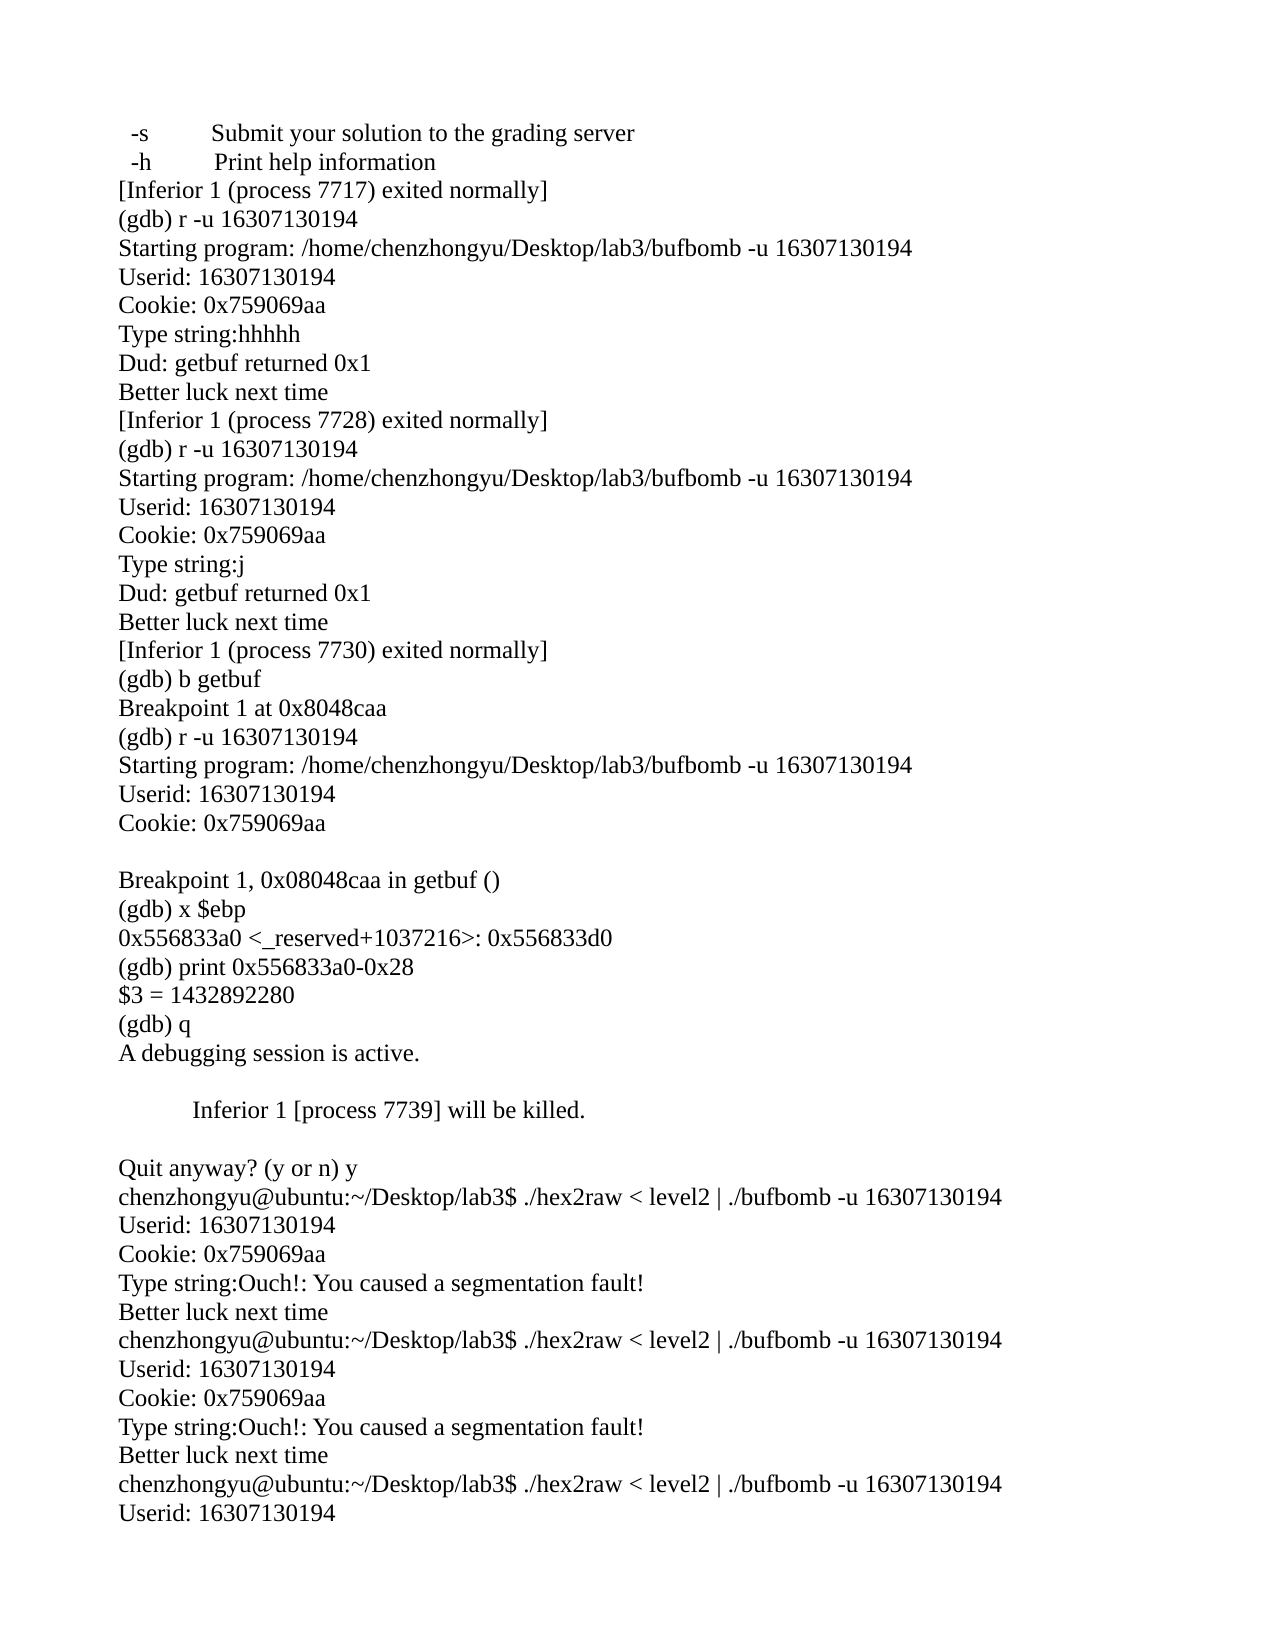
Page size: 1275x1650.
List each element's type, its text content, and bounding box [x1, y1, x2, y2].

text Userid: 16307130194 [118, 779, 1157, 808]
text Dud: getbuf returned 0x1 [118, 578, 1157, 607]
text Userid: 16307130194 [118, 262, 1157, 291]
text Userid: 16307130194 [118, 1498, 1157, 1527]
text -h Print help information [118, 147, 1157, 176]
text Type string:hhhhh [118, 319, 1157, 348]
text Userid: 16307130194 [118, 1354, 1157, 1383]
text Type string:Ouch!: You caused a segmentation fault! [118, 1412, 1157, 1441]
text Cookie: 0x759069aa [118, 521, 1157, 549]
text (gdb) print 0x556833a0-0x28 [118, 952, 1157, 981]
text Inferior 1 [process 7739] will be killed. [118, 1096, 1157, 1124]
text (gdb) r -u 16307130194 [118, 434, 1157, 463]
text Better luck next time [118, 1441, 1157, 1469]
text Starting program: /home/chenzhongyu/Desktop/lab3/bufbomb -u 16307130194 [118, 751, 1157, 779]
text Better luck next time [118, 1297, 1157, 1326]
text Better luck next time [118, 607, 1157, 636]
text [Inferior 1 (process 7717) exited normally] [118, 176, 1157, 204]
text Cookie: 0x759069aa [118, 1239, 1157, 1268]
text Type string:Ouch!: You caused a segmentation fault! [118, 1268, 1157, 1297]
text [Inferior 1 (process 7730) exited normally] [118, 636, 1157, 664]
text -s Submit your solution to the grading server [118, 118, 1157, 147]
text 0x556833a0 <_reserved+1037216>: 0x556833d0 [118, 923, 1157, 952]
text (gdb) r -u 16307130194 [118, 204, 1157, 233]
text Starting program: /home/chenzhongyu/Desktop/lab3/bufbomb -u 16307130194 [118, 463, 1157, 492]
text Better luck next time [118, 377, 1157, 406]
text Breakpoint 1, 0x08048caa in getbuf () [118, 866, 1157, 894]
text Type string:j [118, 549, 1157, 578]
text Starting program: /home/chenzhongyu/Desktop/lab3/bufbomb -u 16307130194 [118, 233, 1157, 262]
text (gdb) x $ebp [118, 894, 1157, 923]
text Quit anyway? (y or n) y [118, 1153, 1157, 1182]
text $3 = 1432892280 [118, 981, 1157, 1009]
text Dud: getbuf returned 0x1 [118, 348, 1157, 377]
text Cookie: 0x759069aa [118, 291, 1157, 319]
text Cookie: 0x759069aa [118, 808, 1157, 837]
text (gdb) q [118, 1009, 1157, 1038]
text Cookie: 0x759069aa [118, 1383, 1157, 1412]
text chenzhongyu@ubuntu:~/Desktop/lab3$ ./hex2raw < level2 | ./bufbomb -u 16307130194 [118, 1469, 1157, 1498]
text A debugging session is active. [118, 1038, 1157, 1067]
text (gdb) b getbuf [118, 664, 1157, 693]
text chenzhongyu@ubuntu:~/Desktop/lab3$ ./hex2raw < level2 | ./bufbomb -u 16307130194 [118, 1326, 1157, 1354]
text (gdb) r -u 16307130194 [118, 722, 1157, 751]
text [Inferior 1 (process 7728) exited normally] [118, 406, 1157, 434]
text Userid: 16307130194 [118, 492, 1157, 521]
text Breakpoint 1 at 0x8048caa [118, 693, 1157, 722]
text Userid: 16307130194 [118, 1211, 1157, 1239]
text chenzhongyu@ubuntu:~/Desktop/lab3$ ./hex2raw < level2 | ./bufbomb -u 16307130194 [118, 1182, 1157, 1211]
